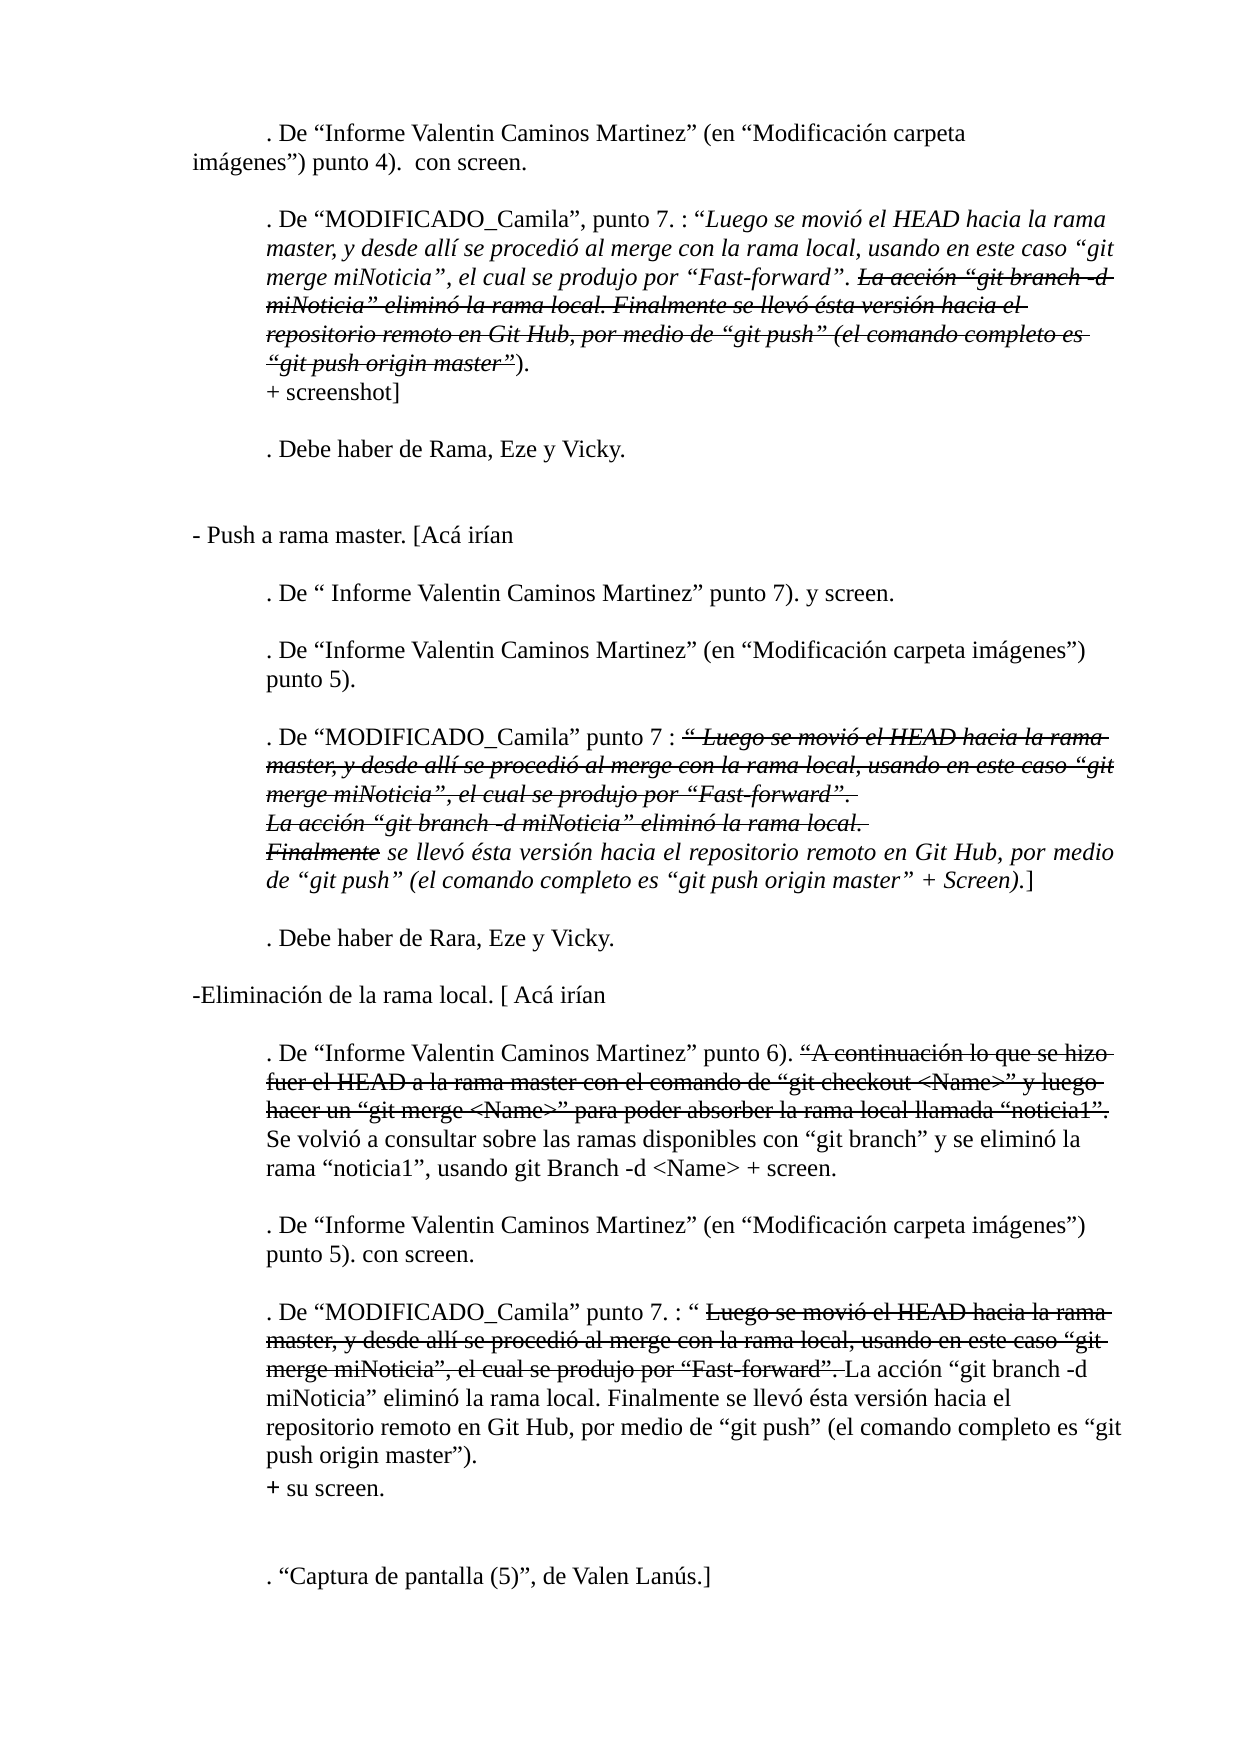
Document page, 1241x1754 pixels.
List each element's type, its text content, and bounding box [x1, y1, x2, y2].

text + su screen. [118, 1469, 1122, 1503]
text La acción “git branch -d miNoticia” eliminó la rama local. [118, 808, 1122, 837]
text . Debe haber de Rara, Eze y Vicky. [118, 923, 1122, 952]
text - Push a rama master. [Acá irían [118, 521, 1122, 549]
text . De “ Informe Valentin Caminos Martinez” punto 7). y screen. [118, 578, 1122, 607]
text . De “MODIFICADO_Camila” punto 7. : “ Luego se movió el HEAD hacia la rama master, y desde allí se procedió al merge con la rama local, usando en este caso “git merge miNoticia”, el cual se produjo por “Fast-forward”. La acción “git branch -d miNoticia” eliminó la rama local. Finalmente se llevó ésta versión hacia el repositorio remoto en Git Hub, por medio de “git push” (el comando completo es “git push origin master”). [118, 1297, 1122, 1469]
text . Debe haber de Rama, Eze y Vicky. [118, 434, 1122, 463]
text Finalmente se llevó ésta versión hacia el repositorio remoto en Git Hub, por medio de “git push” (el comando completo es “git push origin master” + Screen).] [118, 837, 1122, 894]
text . De “MODIFICADO_Camila” punto 7 : “ Luego se movió el HEAD hacia la rama master, y desde allí se procedió al merge con la rama local, usando en este caso “git merge miNoticia”, el cual se produjo por “Fast-forward”. [118, 722, 1122, 808]
text Se volvió a consultar sobre las ramas disponibles con “git branch” y se eliminó la rama “noticia1”, usando git Branch -d <Name> + screen. [118, 1124, 1122, 1182]
text . “Captura de pantalla (5)”, de Valen Lanús.] [118, 1561, 1122, 1590]
text -Eliminación de la rama local. [ Acá irían [118, 981, 1122, 1009]
text . De “Informe Valentin Caminos Martinez” (en “Modificación carpeta imágenes”) punto 5). con screen. [118, 1211, 1122, 1268]
text . De “MODIFICADO_Camila”, punto 7. : “Luego se movió el HEAD hacia la rama master, y desde allí se procedió al merge con la rama local, usando en este caso “git merge miNoticia”, el cual se produjo por “Fast-forward”. La acción “git branch -d miNoticia” eliminó la rama local. Finalmente se llevó ésta versión hacia el repositorio remoto en Git Hub, por medio de “git push” (el comando completo es “git push origin master”). [118, 204, 1122, 377]
text + screenshot] [118, 377, 1122, 406]
text . De “Informe Valentin Caminos Martinez” (en “Modificación carpeta imágenes”) punto 4). con screen. [118, 118, 1122, 176]
text . De “Informe Valentin Caminos Martinez” (en “Modificación carpeta imágenes”) punto 5). [118, 636, 1122, 693]
text . De “Informe Valentin Caminos Martinez” punto 6). “A continuación lo que se hizo fuer el HEAD a la rama master con el comando de “git checkout <Name>” y luego hacer un “git merge <Name>” para poder absorber la rama local llamada “noticia1”. [118, 1038, 1122, 1124]
